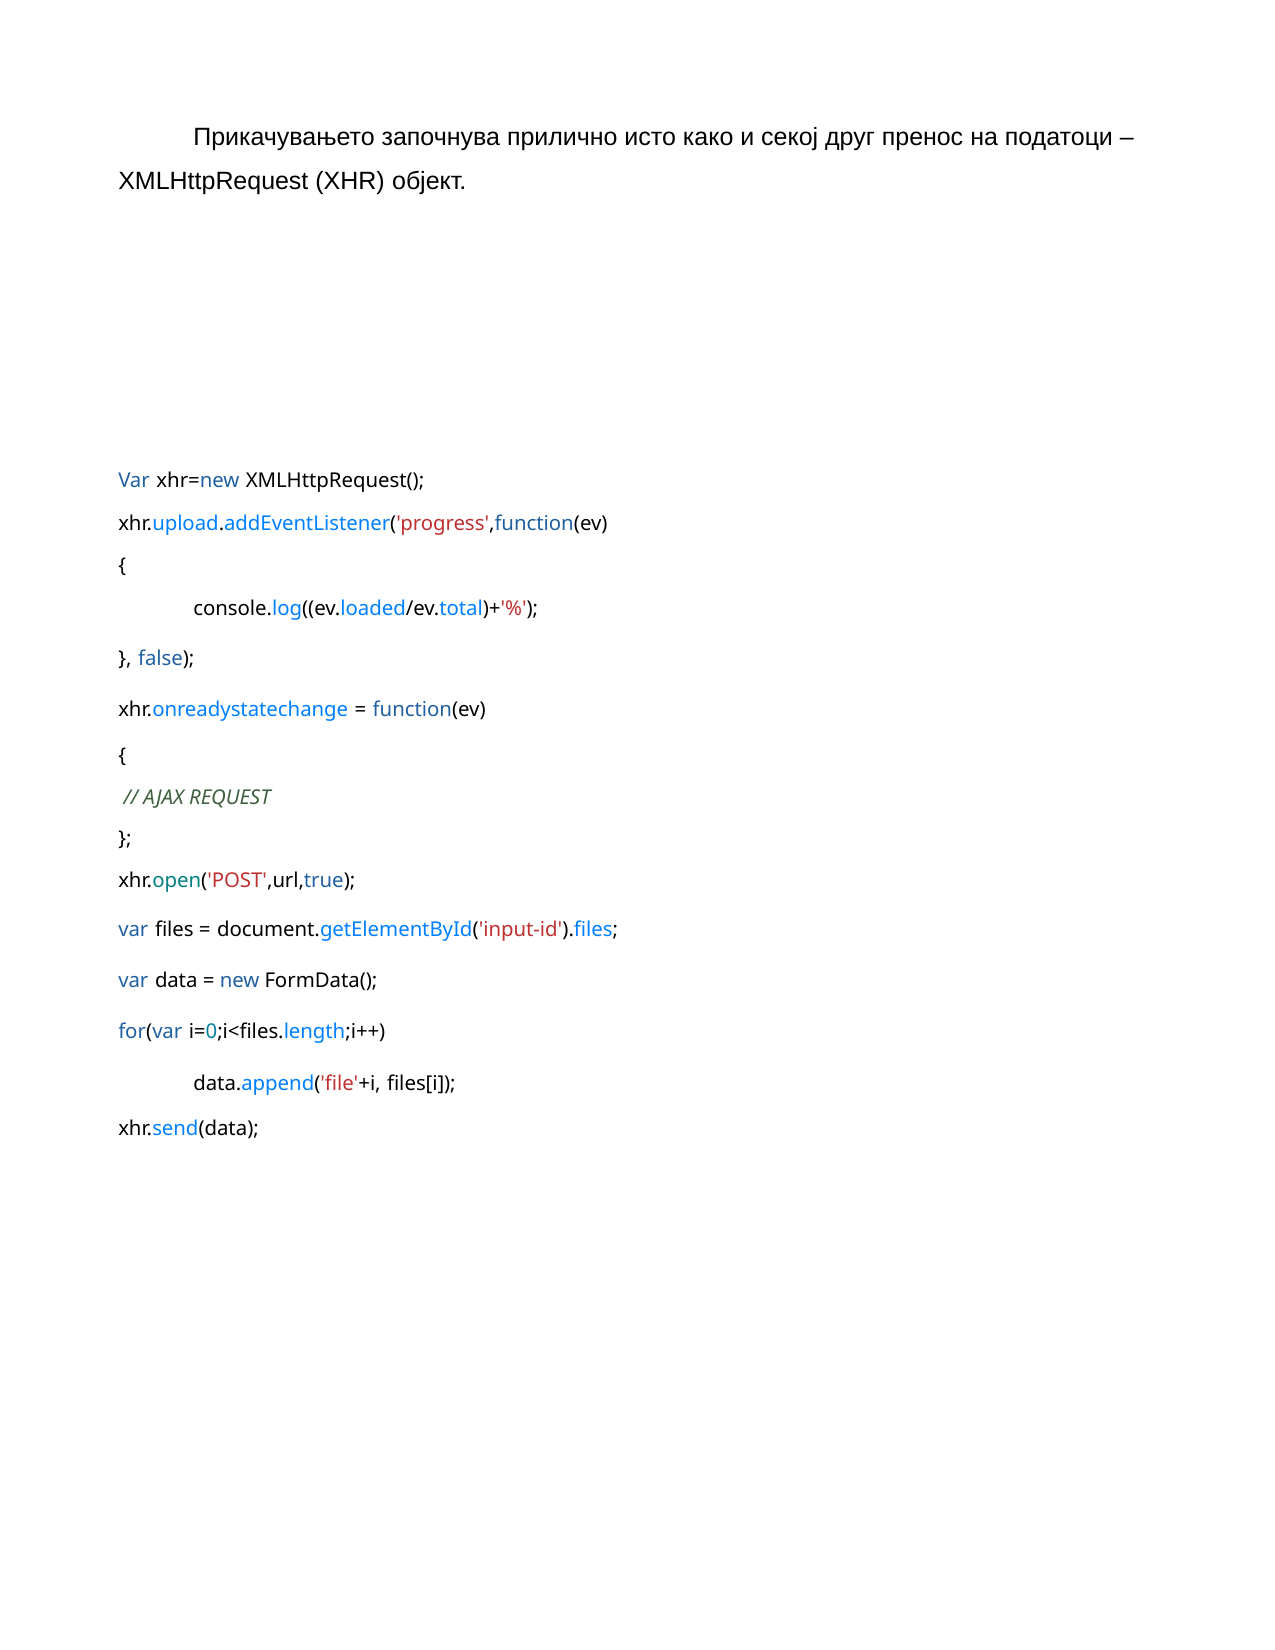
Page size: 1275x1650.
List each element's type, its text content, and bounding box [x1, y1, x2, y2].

text { console.log((ev.loaded/ev.total)+'%'); }, false); xhr.onreadystatechange = function(ev) [118, 550, 1157, 724]
text data.append('file'+i, files[i]); xhr.send(data); [118, 1063, 1157, 1141]
text { // AJAX REQUEST }; xhr.open('POST',url,true); var files = document.getElementById('input-id').files; var data = new FormData(); for(var i=0;i<files.length;i++) [118, 741, 1157, 1046]
text Var xhr=new XMLHttpRequest(); xhr.upload.addEventListener('progress',function(ev) [118, 461, 1157, 536]
text Прикачувањето започнува прилично исто како и секој друг пренос на податоци – XMLHttpRequest (XHR) објект. [118, 118, 1157, 195]
